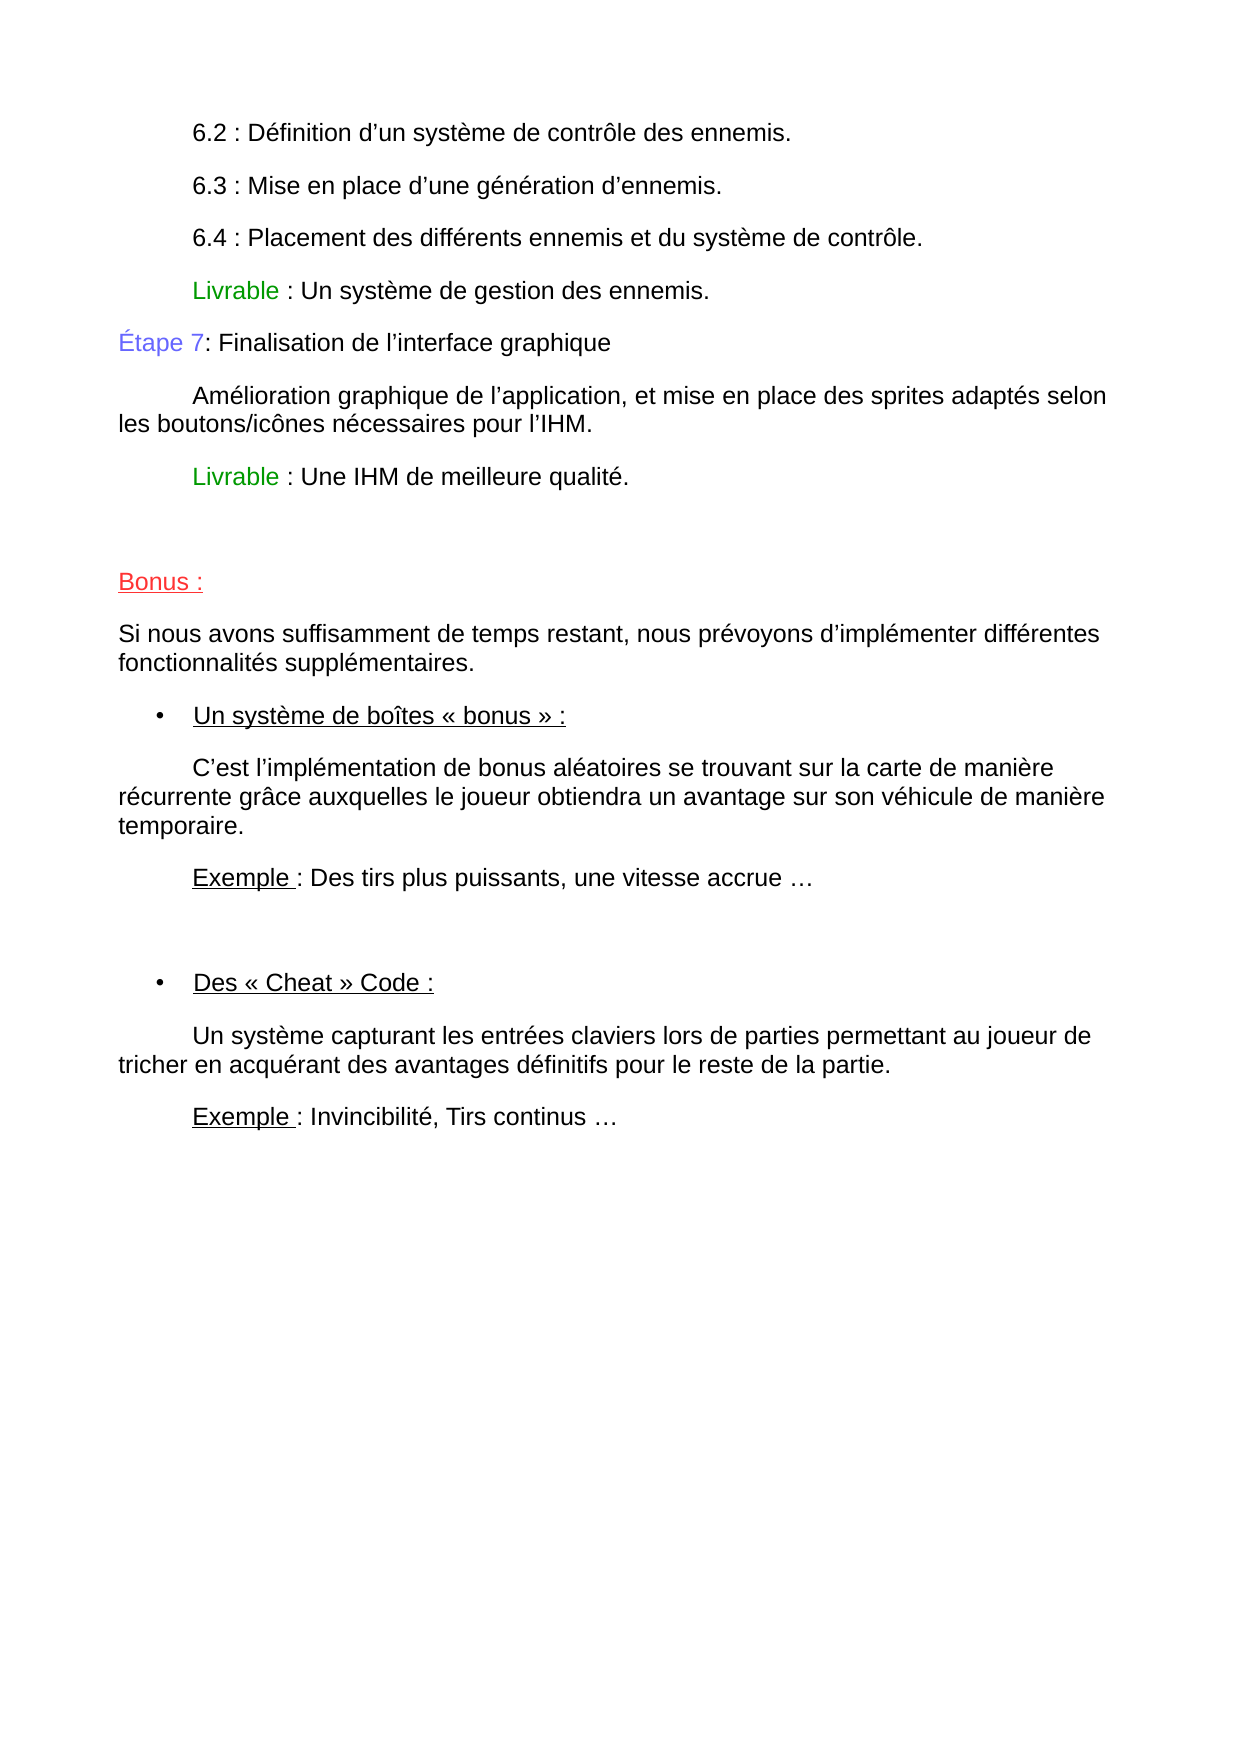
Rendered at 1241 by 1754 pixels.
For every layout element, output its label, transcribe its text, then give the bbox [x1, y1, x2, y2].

text 6.4 : Placement des différents ennemis et du système de contrôle. [118, 223, 1122, 252]
text C’est l’implémentation de bonus aléatoires se trouvant sur la carte de manière récurrente grâce auxquelles le joueur obtiendra un avantage sur son véhicule de manière temporaire. [118, 753, 1122, 839]
text Bonus : [118, 567, 1122, 596]
text Si nous avons suffisamment de temps restant, nous prévoyons d’implémenter différentes fonctionnalités supplémentaires. [118, 619, 1122, 677]
text Étape 7: Finalisation de l’interface graphique [118, 328, 1122, 357]
text 6.3 : Mise en place d’une génération d’ennemis. [118, 171, 1122, 199]
text Amélioration graphique de l’application, et mise en place des sprites adaptés selon les boutons/icônes nécessaires pour l’IHM. [118, 381, 1122, 438]
list Des « Cheat » Code : [156, 968, 1122, 997]
text Exemple : Des tirs plus puissants, une vitesse accrue … [118, 863, 1122, 892]
text Livrable : Une IHM de meilleure qualité. [118, 462, 1122, 491]
text 6.2 : Définition d’un système de contrôle des ennemis. [118, 118, 1122, 147]
text Un système capturant les entrées claviers lors de parties permettant au joueur de tricher en acquérant des avantages définitifs pour le reste de la partie. [118, 1021, 1122, 1078]
list Un système de boîtes « bonus » : [156, 701, 1122, 729]
text Exemple : Invincibilité, Tirs continus … [118, 1102, 1122, 1131]
text Livrable : Un système de gestion des ennemis. [118, 276, 1122, 304]
